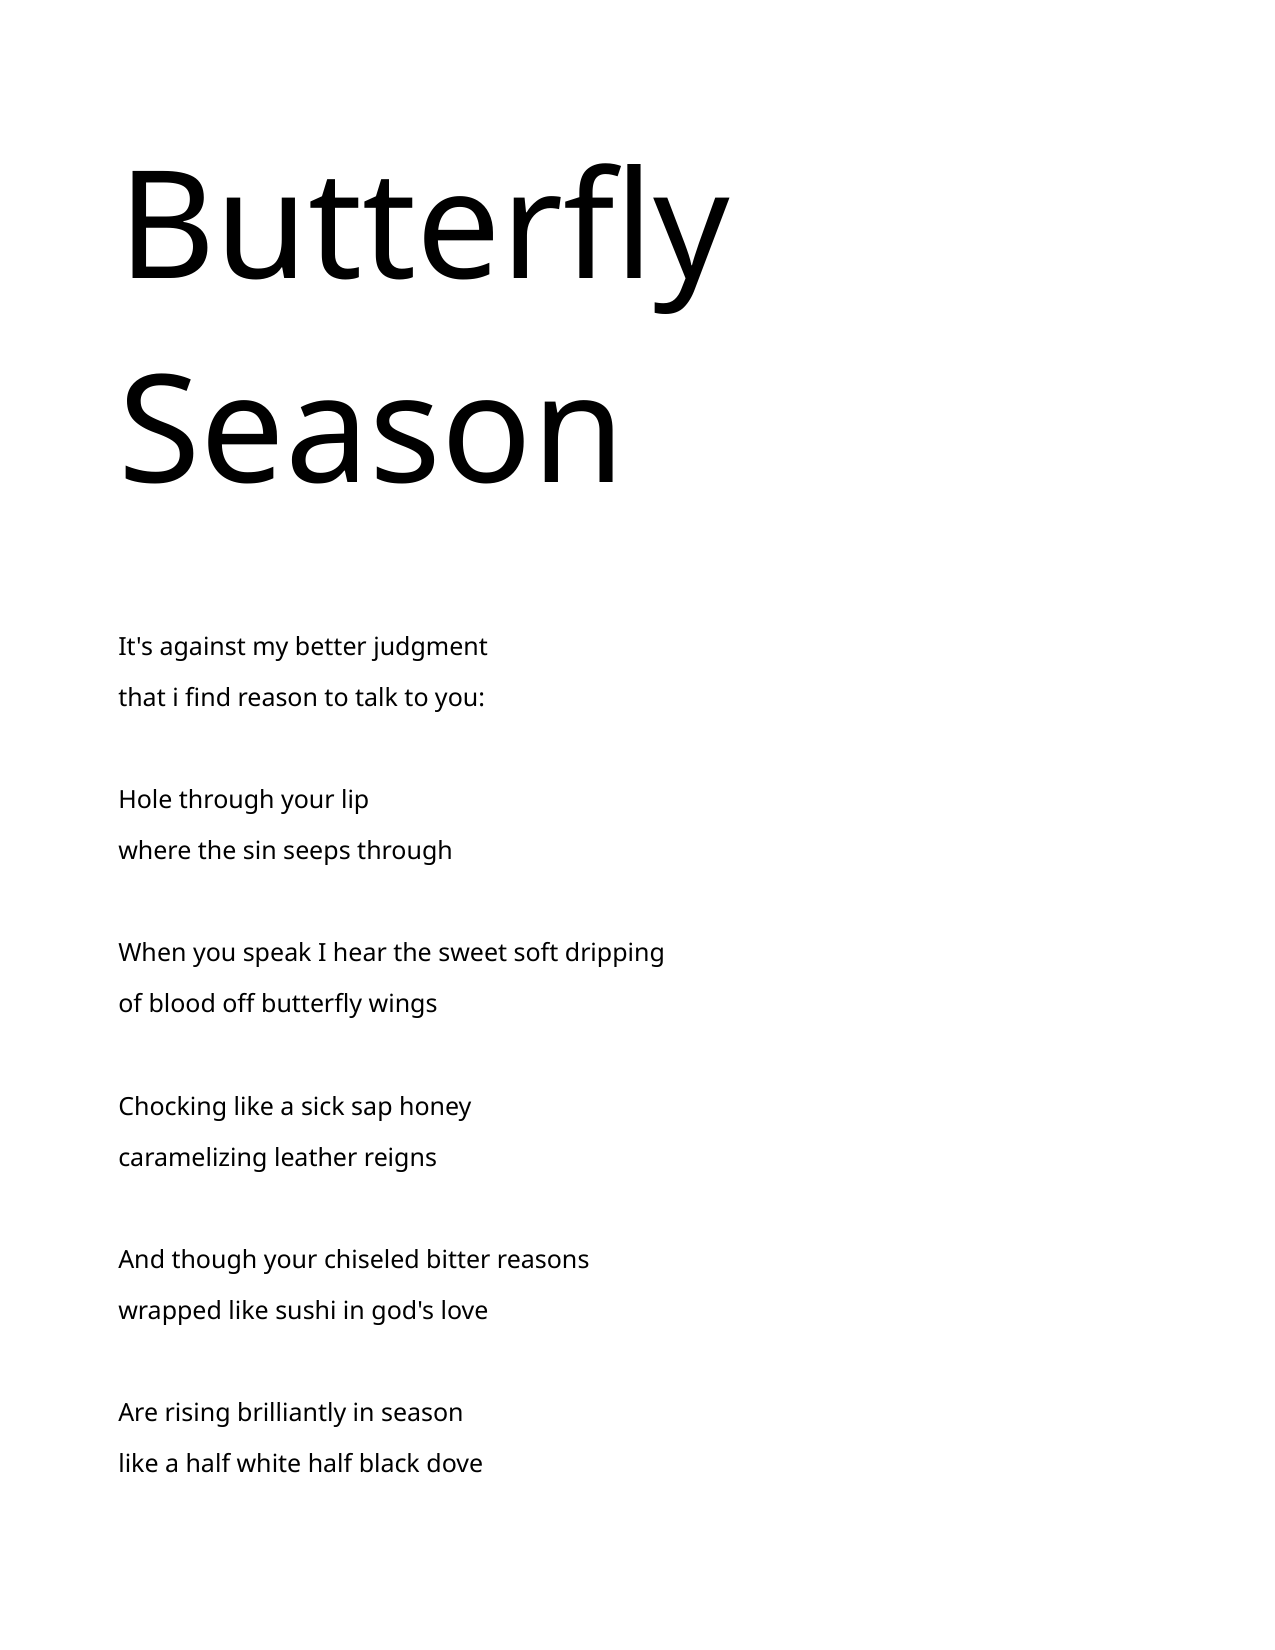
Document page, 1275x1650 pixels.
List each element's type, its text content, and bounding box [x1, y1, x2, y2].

text When you speak I hear the sweet soft dripping [118, 935, 1157, 969]
text that i find reason to talk to you: [118, 680, 1157, 714]
text where the sin seeps through [118, 833, 1157, 867]
text Hole through your lip [118, 782, 1157, 816]
text wrapped like sushi in god's love [118, 1292, 1157, 1326]
text like a half white half black dove [118, 1445, 1157, 1479]
text caramelizing leather reigns [118, 1139, 1157, 1173]
text Chocking like a sick sap honey [118, 1088, 1157, 1122]
text of blood off butterfly wings [118, 986, 1157, 1020]
text Are rising brilliantly in season [118, 1394, 1157, 1428]
text Butterfly Season [118, 118, 1157, 527]
text And though your chiseled bitter reasons [118, 1241, 1157, 1275]
text It's against my better judgment [118, 629, 1157, 663]
